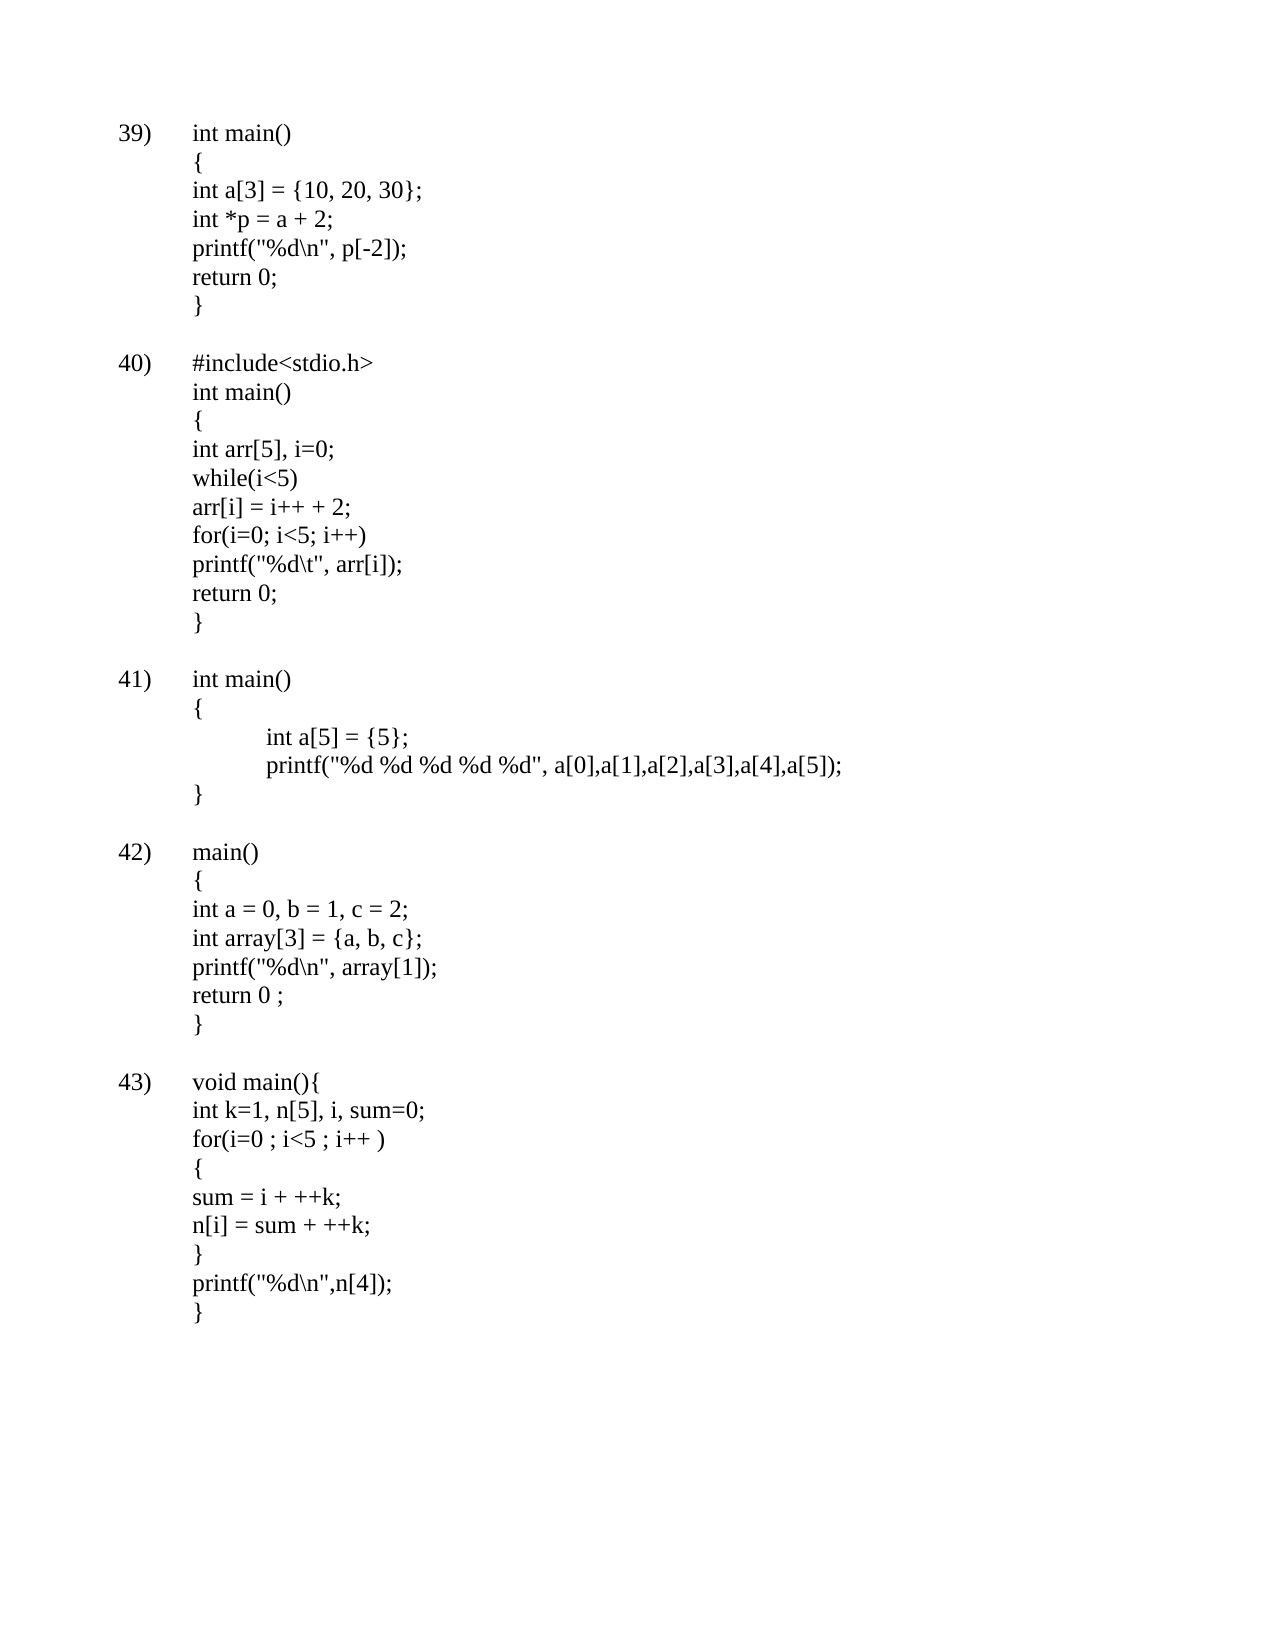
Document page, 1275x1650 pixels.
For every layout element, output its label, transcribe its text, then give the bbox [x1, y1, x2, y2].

text while(i<5) [118, 463, 1157, 492]
text sum = i + ++k; [118, 1182, 1157, 1211]
text } [118, 1239, 1157, 1268]
text } [118, 1009, 1157, 1038]
text arr[i] = i++ + 2; [118, 492, 1157, 521]
text } [118, 1297, 1157, 1326]
text int *p = a + 2; [118, 204, 1157, 233]
text printf("%d\n", array[1]); [118, 952, 1157, 981]
text printf("%d\n", p[-2]); [118, 233, 1157, 262]
text int arr[5], i=0; [118, 434, 1157, 463]
text } [118, 607, 1157, 636]
text { [118, 1153, 1157, 1182]
text return 0; [118, 262, 1157, 291]
text int main() [118, 377, 1157, 406]
text int k=1, n[5], i, sum=0; [118, 1096, 1157, 1124]
text { [118, 147, 1157, 176]
text int a[5] = {5}; [118, 722, 1157, 751]
text { [118, 693, 1157, 722]
text printf("%d %d %d %d %d", a[0],a[1],a[2],a[3],a[4],a[5]); [118, 751, 1157, 779]
text return 0; [118, 578, 1157, 607]
text 39) int main() [118, 118, 1157, 147]
text int a[3] = {10, 20, 30}; [118, 176, 1157, 204]
text for(i=0; i<5; i++) [118, 521, 1157, 549]
text 42) main() [118, 837, 1157, 866]
text printf("%d\t", arr[i]); [118, 549, 1157, 578]
text int a = 0, b = 1, c = 2; [118, 894, 1157, 923]
text } [118, 291, 1157, 319]
text int array[3] = {a, b, c}; [118, 923, 1157, 952]
text for(i=0 ; i<5 ; i++ ) [118, 1124, 1157, 1153]
text 43) void main(){ [118, 1067, 1157, 1096]
text { [118, 406, 1157, 434]
text { [118, 866, 1157, 894]
text n[i] = sum + ++k; [118, 1211, 1157, 1239]
text 41) int main() [118, 664, 1157, 693]
text printf("%d\n",n[4]); [118, 1268, 1157, 1297]
text 40) #include<stdio.h> [118, 348, 1157, 377]
text } [118, 779, 1157, 808]
text return 0 ; [118, 981, 1157, 1009]
